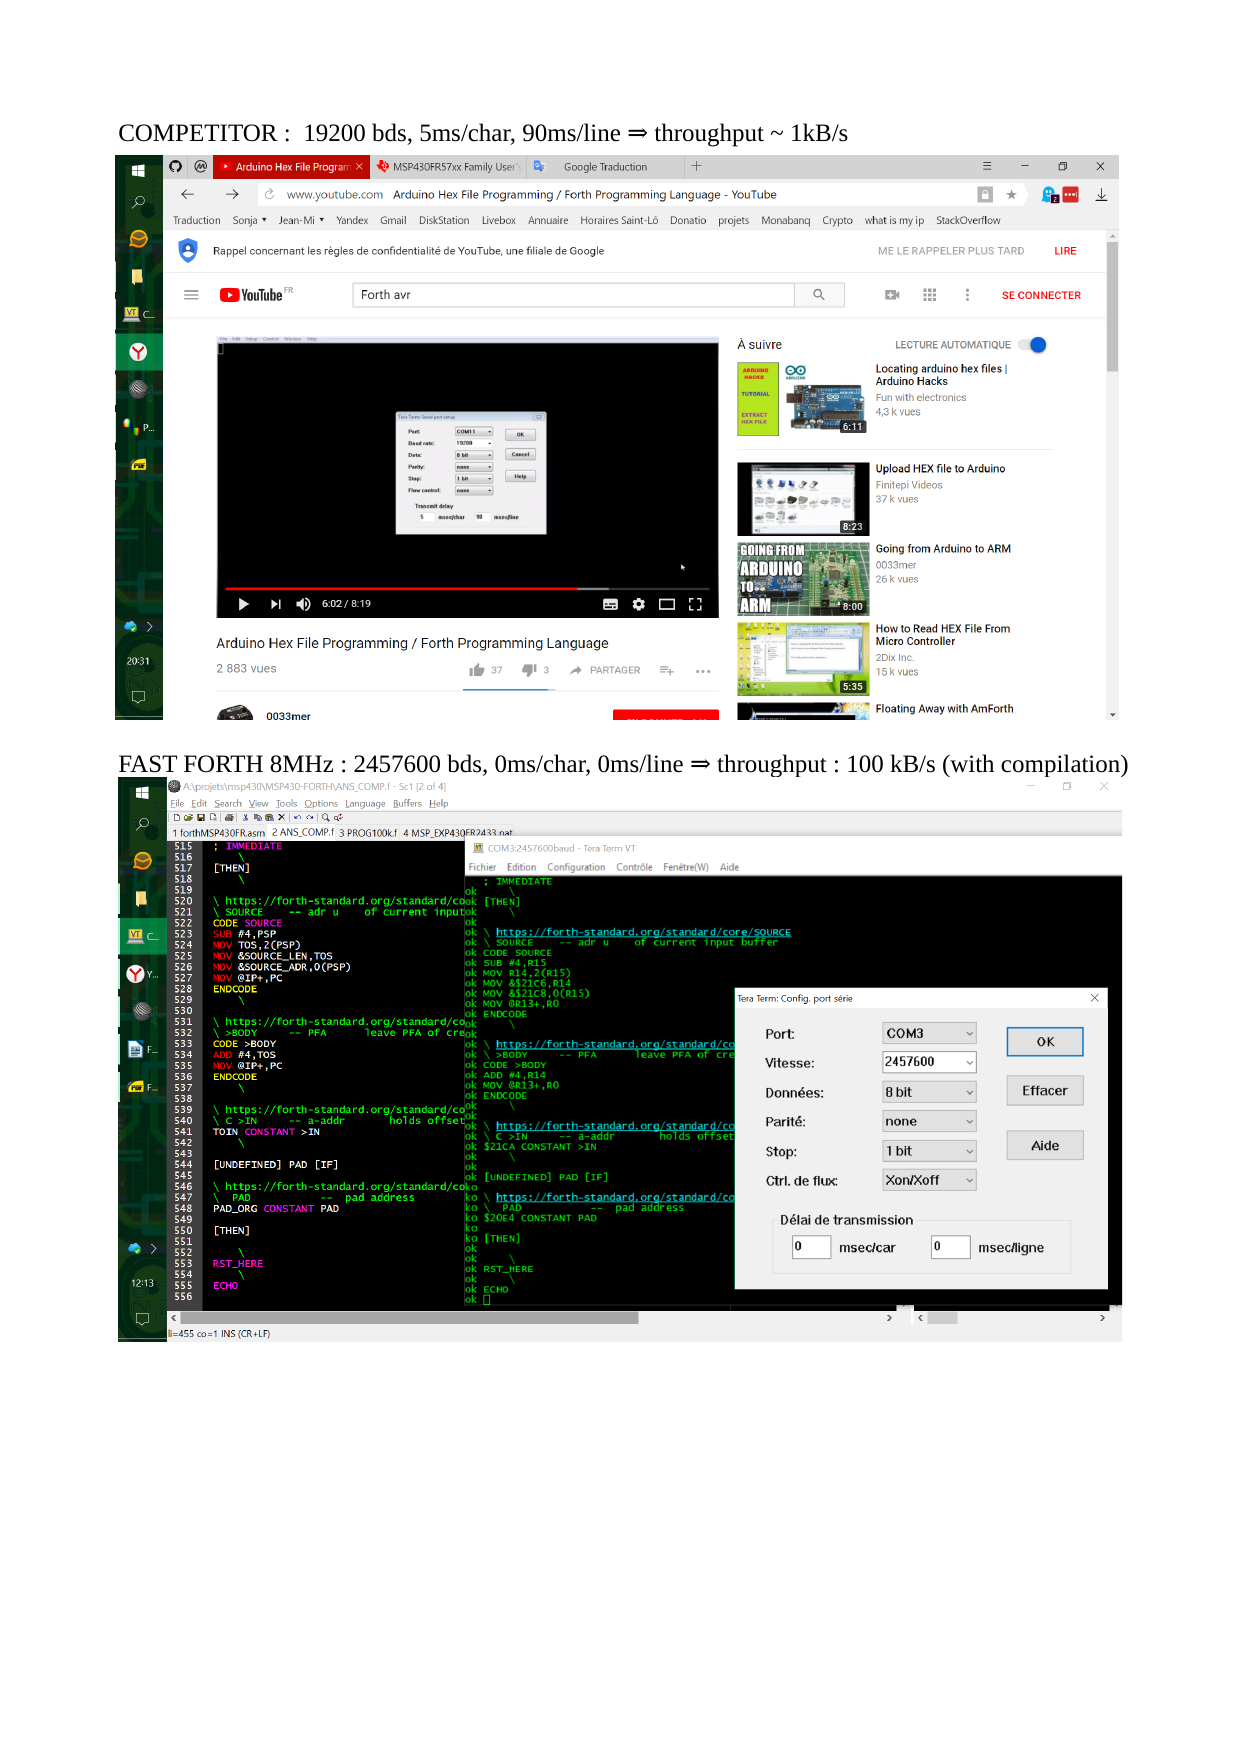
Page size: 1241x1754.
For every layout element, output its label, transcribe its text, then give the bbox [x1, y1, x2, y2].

text COMPETITOR : 19200 bds, 5ms/char, 90ms/line ⇒ throughput ~ 1kB/s [118, 118, 1122, 147]
text FAST FORTH 8MHz : 2457600 bds, 0ms/char, 0ms/line ⇒ throughput : 100 kB/s (with compilation) [118, 749, 1140, 777]
picture [118, 777, 1123, 1342]
picture [115, 155, 1119, 720]
